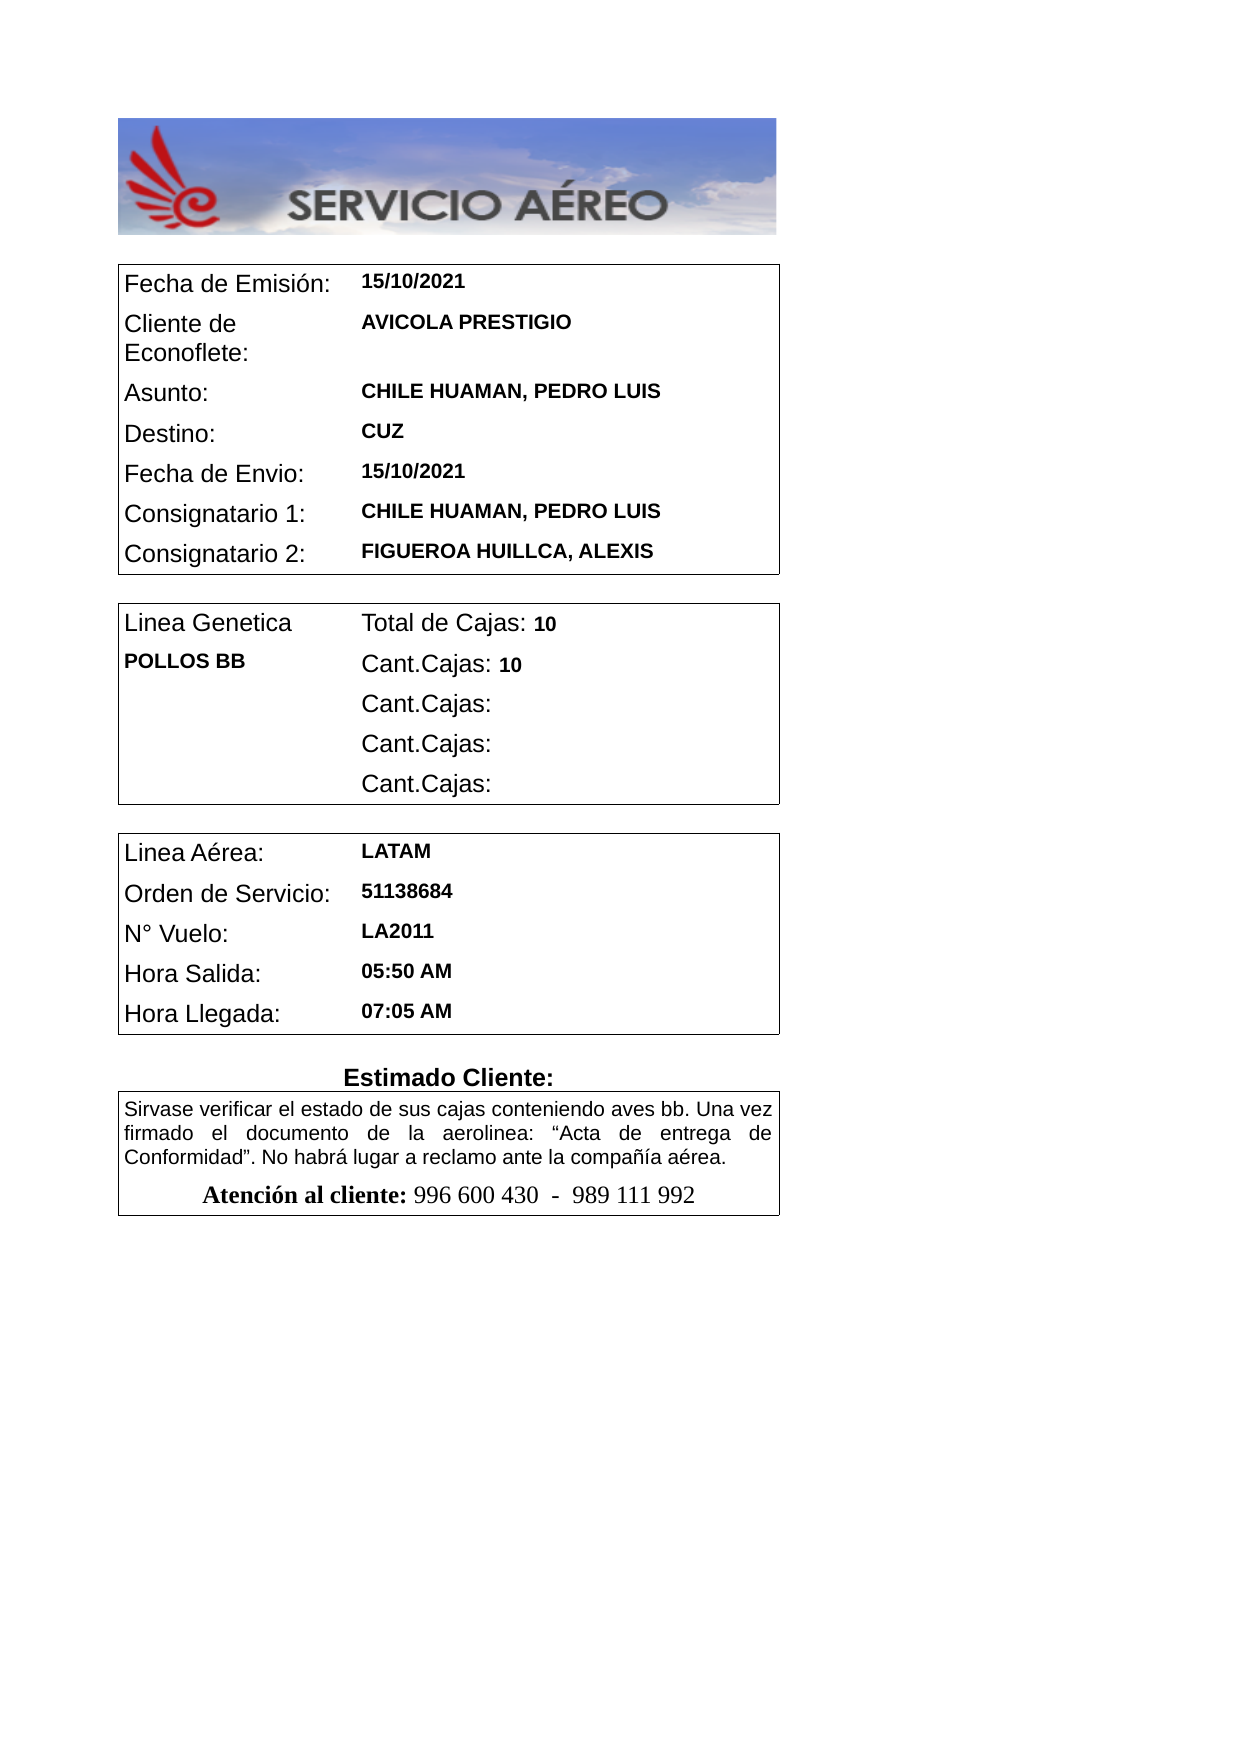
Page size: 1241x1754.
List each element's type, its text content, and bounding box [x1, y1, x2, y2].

table_cell [119, 683, 356, 723]
table_cell Consignatario 1: [119, 493, 356, 533]
table_cell CUZ [356, 413, 779, 453]
table_cell Linea Aérea: [119, 834, 356, 873]
table_cell 15/10/2021 [356, 453, 779, 493]
table_cell Consignatario 2: [119, 534, 356, 574]
table_cell Asunto: [119, 373, 356, 413]
table_cell CHILE HUAMAN, PEDRO LUIS [356, 493, 779, 533]
table_cell Fecha de Envio: [119, 453, 356, 493]
table_cell Hora Salida: [119, 953, 356, 993]
table_cell CHILE HUAMAN, PEDRO LUIS [356, 373, 779, 413]
table_cell Atención al cliente: 996 600 430 - 989 111 992 [119, 1175, 779, 1215]
table_cell LATAM [356, 834, 779, 873]
table_cell Cant.Cajas: [356, 764, 779, 804]
table_cell Cant.Cajas: 10 [356, 643, 779, 683]
table_header Fecha de Emisión: [119, 265, 356, 304]
table_cell [118, 805, 356, 833]
table_cell Cant.Cajas: [356, 723, 779, 763]
table_cell Cliente de Econoflete: [119, 304, 356, 373]
table_cell Destino: [119, 413, 356, 453]
table_cell 07:05 AM [356, 994, 779, 1034]
table_cell Hora Llegada: [119, 994, 356, 1034]
table_cell [119, 723, 356, 763]
table_cell [119, 764, 356, 804]
table_cell 51138684 [356, 873, 779, 913]
table_cell FIGUEROA HUILLCA, ALEXIS [356, 534, 779, 574]
table_header 15/10/2021 [356, 265, 779, 304]
table_cell Estimado Cliente: [118, 1035, 779, 1091]
table_cell Linea Genetica [119, 604, 356, 643]
table_cell [118, 575, 356, 603]
table_cell Sirvase verificar el estado de sus cajas conteniendo aves bb. Una vez firmado el documento de la aerolinea: “Acta de entrega de Conformidad”. No habrá lugar a reclamo ante la compañía aérea. [119, 1092, 779, 1175]
table_cell LA2011 [356, 913, 779, 953]
table_cell Orden de Servicio: [119, 873, 356, 913]
table_cell [356, 575, 779, 603]
table_cell AVICOLA PRESTIGIO [356, 304, 779, 373]
table_cell Cant.Cajas: [356, 683, 779, 723]
picture [118, 118, 777, 235]
table_cell N° Vuelo: [119, 913, 356, 953]
table_cell POLLOS BB [119, 643, 356, 683]
table_cell [356, 805, 779, 833]
table_cell 05:50 AM [356, 953, 779, 993]
table_cell Total de Cajas: 10 [356, 604, 779, 643]
